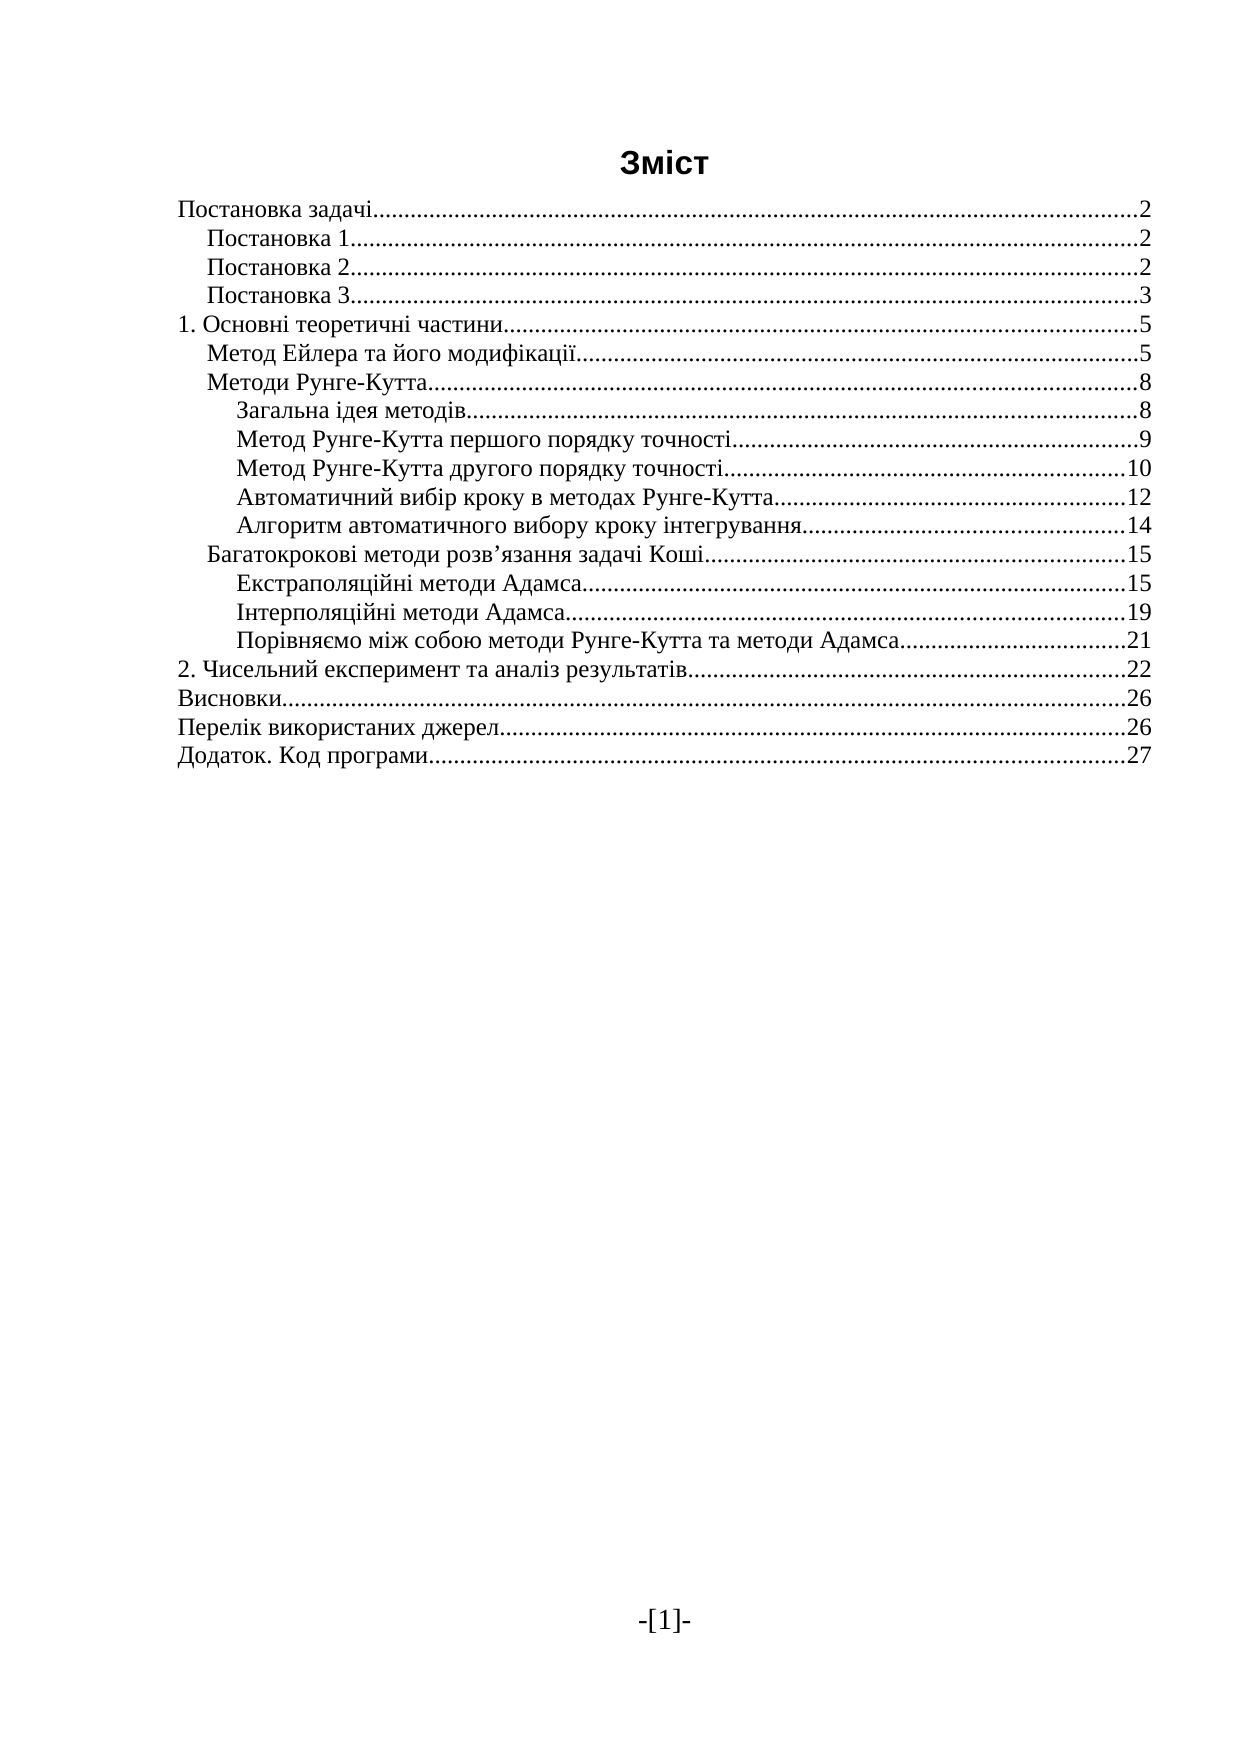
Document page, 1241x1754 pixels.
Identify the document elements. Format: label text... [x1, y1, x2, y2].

text Інтерполяційні методи Адамса 19 [236, 597, 1152, 625]
subtitle Зміст [177, 143, 1152, 182]
text Методи Рунге-Кутта 8 [207, 367, 1152, 395]
text Автоматичний вибір кроку в методах Рунге-Кутта 12 [236, 482, 1152, 510]
text Метод Рунге-Кутта другого порядку точності 10 [236, 453, 1152, 482]
text Метод Ейлера та його модифікації 5 [207, 338, 1152, 367]
text Загальна ідея методів 8 [236, 395, 1152, 424]
text Додаток. Код програми. 27 [177, 740, 1152, 769]
text Екстраполяційні методи Адамса 15 [236, 568, 1152, 597]
text Порівняємо між собою методи Рунге-Кутта та методи Адамса 21 [236, 625, 1152, 654]
text Постановка задачі 2 [177, 194, 1152, 223]
text 2. Чисельний експеримент та аналіз результатів 22 [177, 654, 1152, 683]
text 1. Основні теоретичні частини 5 [177, 309, 1152, 338]
text Постановка 2 2 [207, 252, 1152, 280]
text Алгоритм автоматичного вибору кроку інтегрування 14 [236, 510, 1152, 539]
text Постановка 1 2 [207, 223, 1152, 252]
text Постановка 3 3 [207, 280, 1152, 309]
text Перелік використаних джерел 26 [177, 712, 1152, 740]
text Висновки 26 [177, 683, 1152, 712]
text Багатокрокові методи розв’язання задачі Коші 15 [207, 539, 1152, 568]
text Метод Рунге-Кутта першого порядку точності 9 [236, 424, 1152, 453]
